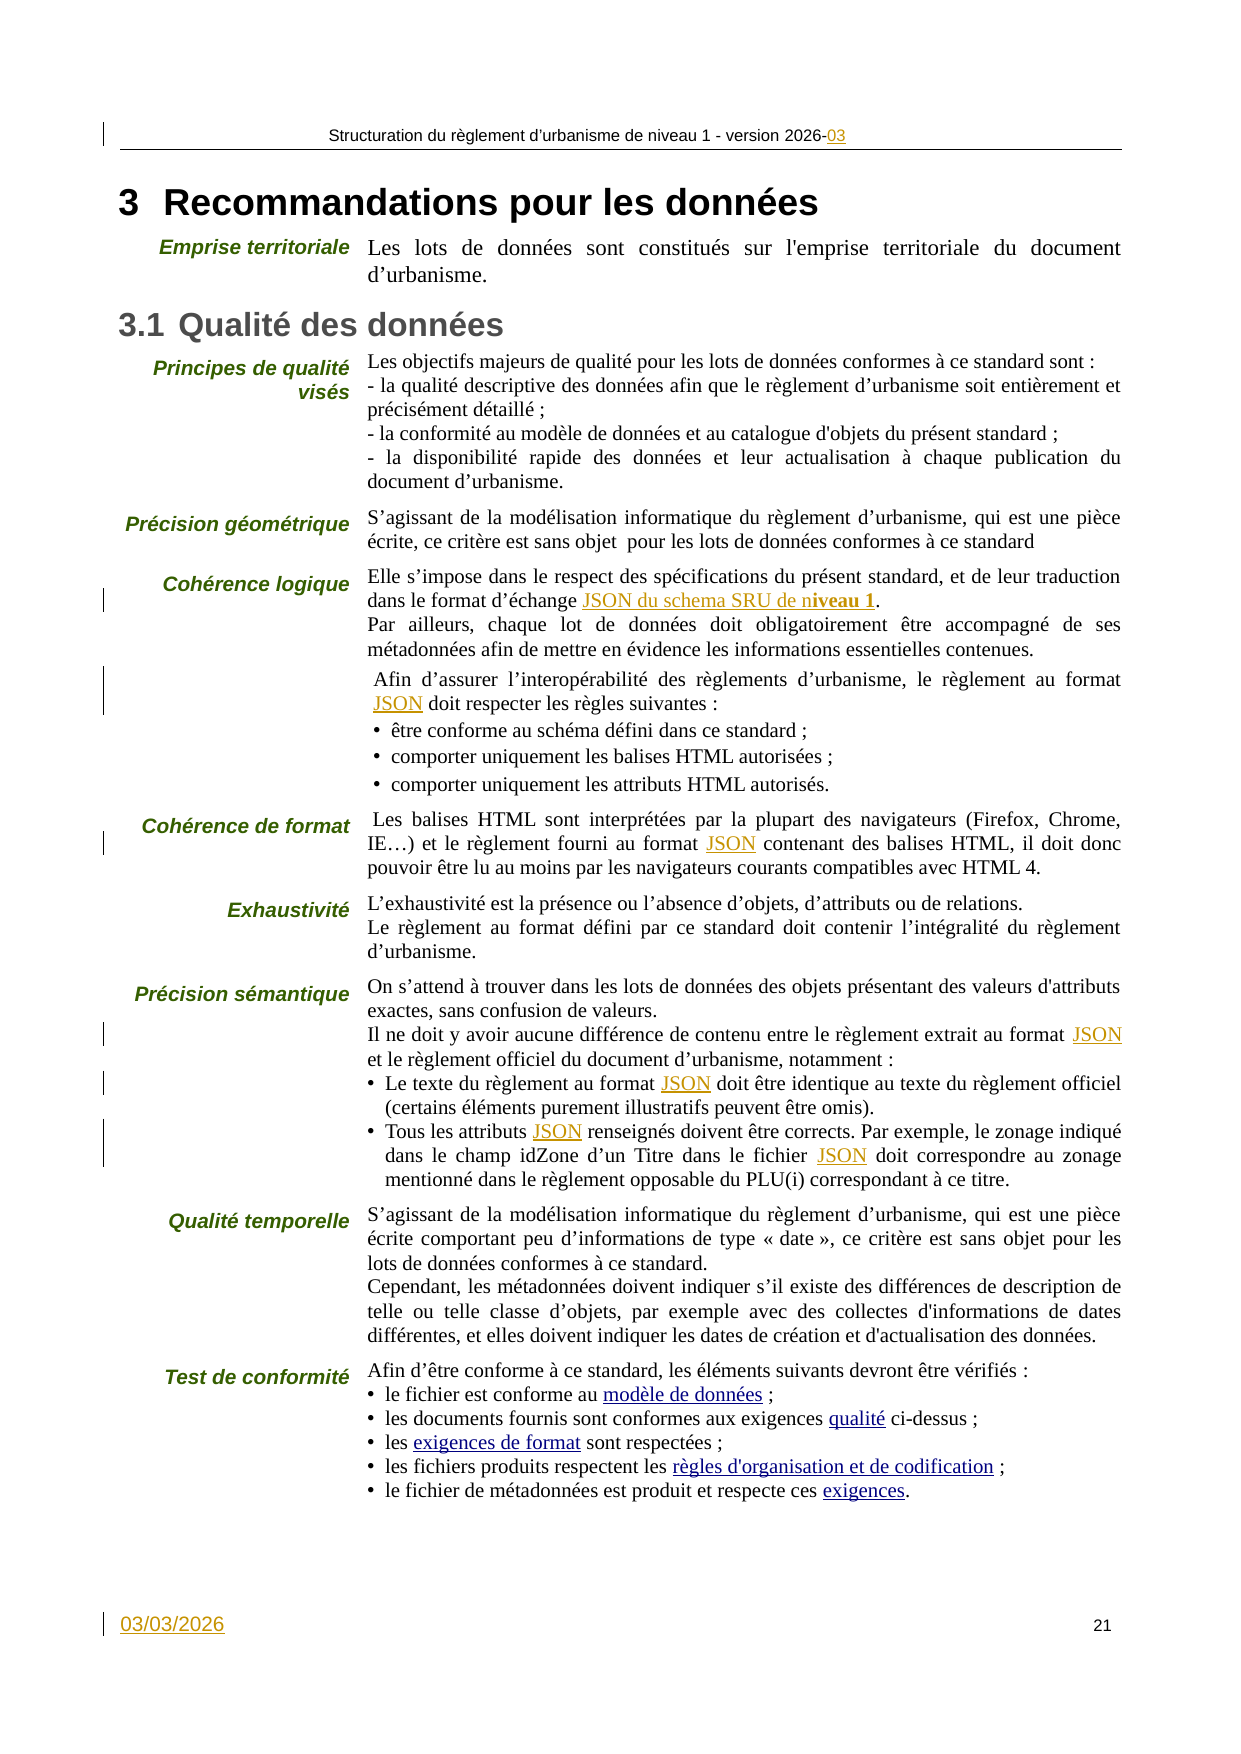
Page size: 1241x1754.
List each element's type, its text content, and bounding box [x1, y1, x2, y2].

table_cell Cohérence logique [118, 559, 355, 801]
table_header Emprise territoriale [118, 229, 356, 293]
table_header Les objectifs majeurs de qualité pour les lots de données conformes à ce standard sont : - la qualité descriptive des données afin que le règlement d’urbanisme soit entièrement et précisément détaillé ; - la conformité au modèle de données et au catalogue d'objets du présent standard ; - la disponibilité rapide des données et leur actualisation à chaque publication du document d’urbanisme. [355, 343, 1122, 499]
table_cell On s’attend à trouver dans les lots de données des objets présentant des valeurs d'attributs exactes, sans confusion de valeurs. Il ne doit y avoir aucune différence de contenu entre le règlement extrait au format JSON et le règlement officiel du document d’urbanisme, notamment : Le texte du règlement au format JSON doit être identique au texte du règlement officiel (certains éléments purement illustratifs peuvent être omis). Tous les attributs JSON renseignés doivent être corrects. Par exemple, le zonage indiqué dans le champ idZone d’un Titre dans le fichier JSON doit correspondre au zonage mentionné dans le règlement opposable du PLU(i) correspondant à ce titre. [355, 969, 1122, 1197]
table_cell Qualité temporelle [118, 1197, 355, 1352]
subtitle Qualité des données [118, 305, 1122, 343]
table_cell Test de conformité [118, 1353, 355, 1508]
table_header Les lots de données sont constitués sur l'emprise territoriale du document d’urbanisme. [356, 229, 1122, 293]
table_cell L’exhaustivité est la présence ou l’absence d’objets, d’attributs ou de relations. Le règlement au format défini par ce standard doit contenir l’intégralité du règlement d’urbanisme. [355, 885, 1122, 968]
table_cell Cohérence de format [118, 801, 355, 885]
table_cell Précision géométrique [118, 499, 355, 558]
table_cell Exhaustivité [118, 885, 355, 968]
table_cell Précision sémantique [118, 969, 355, 1197]
table_header Principes de qualité visés [118, 343, 355, 499]
table_cell S’agissant de la modélisation informatique du règlement d’urbanisme, qui est une pièce écrite comportant peu d’informations de type « date », ce critère est sans objet pour les lots de données conformes à ce standard. Cependant, les métadonnées doivent indiquer s’il existe des différences de description de telle ou telle classe d’objets, par exemple avec des collectes d'informations de dates différentes, et elles doivent indiquer les dates de création et d'actualisation des données. [355, 1197, 1122, 1352]
table_cell S’agissant de la modélisation informatique du règlement d’urbanisme, qui est une pièce écrite, ce critère est sans objet pour les lots de données conformes à ce standard [355, 499, 1122, 558]
table_cell Elle s’impose dans le respect des spécifications du présent standard, et de leur traduction dans le format d’échange JSON du schema SRU de niveau 1. Par ailleurs, chaque lot de données doit obligatoirement être accompagné de ses métadonnées afin de mettre en évidence les informations essentielles contenues. Afin d’assurer l’interopérabilité des règlements d’urbanisme, le règlement au format JSON doit respecter les règles suivantes : être conforme au schéma défini dans ce standard ; comporter uniquement les balises HTML autorisées ; comporter uniquement les attributs HTML autorisés. [355, 559, 1122, 801]
table_cell Afin d’être conforme à ce standard, les éléments suivants devront être vérifiés : le fichier est conforme au modèle de données ; les documents fournis sont conformes aux exigences qualité ci-dessus ; les exigences de format sont respectées ; les fichiers produits respectent les règles d'organisation et de codification ; le fichier de métadonnées est produit et respecte ces exigences. [355, 1353, 1122, 1508]
subtitle Recommandations pour les données [118, 180, 1122, 223]
table_cell Les balises HTML sont interprétées par la plupart des navigateurs (Firefox, Chrome, IE…) et le règlement fourni au format JSON contenant des balises HTML, il doit donc pouvoir être lu au moins par les navigateurs courants compatibles avec HTML 4. [355, 801, 1122, 885]
